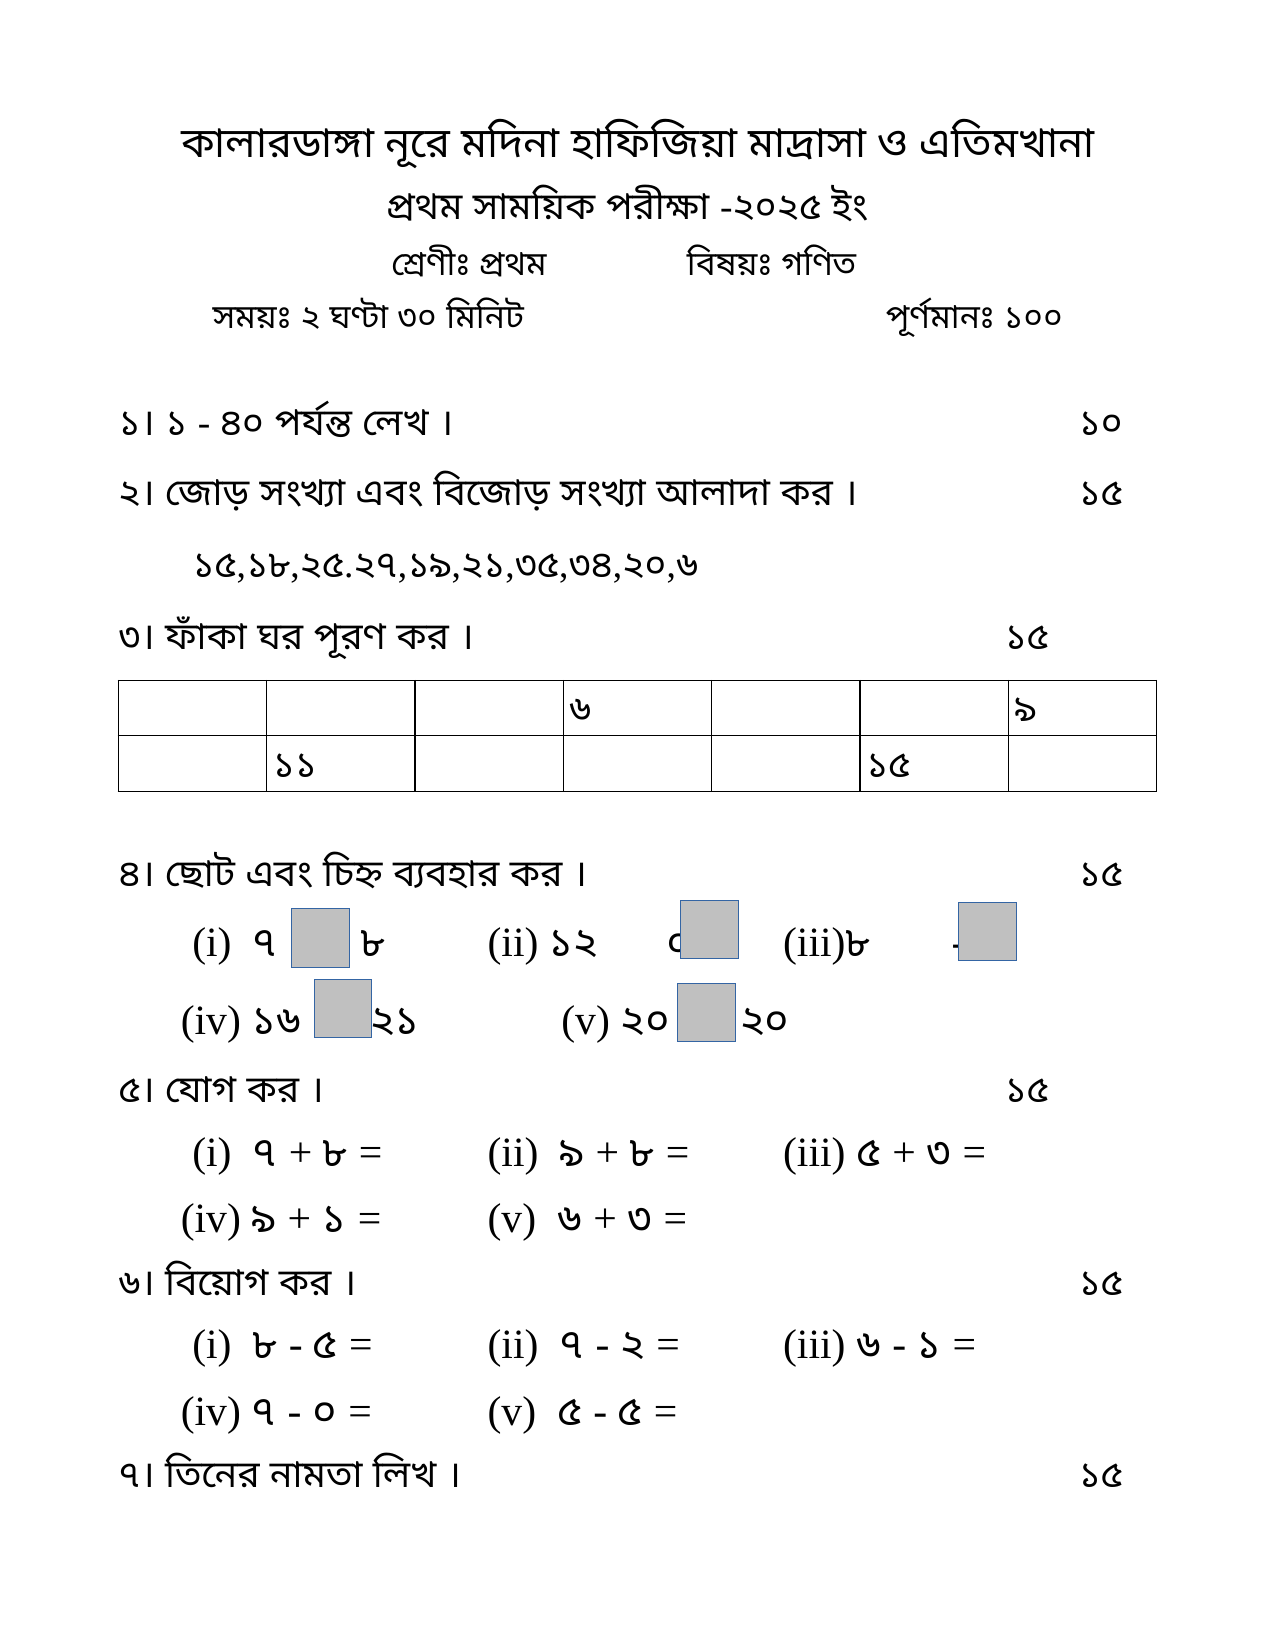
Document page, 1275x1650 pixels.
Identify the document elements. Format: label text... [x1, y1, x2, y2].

table_cell [119, 736, 266, 791]
text ৬। বিয়োগ কর । ১৫ [118, 1260, 1157, 1303]
table_header [267, 681, 414, 735]
table_header [861, 681, 1008, 735]
table_header [119, 681, 266, 735]
text ২। জোড় সংখ্যা এবং বিজোড় সংখ্যা আলাদা কর । ১৫ [118, 471, 1157, 514]
text ৮ (ii) ১২ ০ (iii)৮ - ২ [350, 917, 1157, 965]
text ৩। ফাঁকা ঘর পূরণ কর । ১৫ [118, 614, 1157, 657]
table_cell [416, 736, 563, 791]
text (i) ৮ - ৫ = (ii) ৭ - ২ = (iii) ৬ - ১ = [118, 1319, 1157, 1368]
table_header [712, 681, 859, 735]
table_header ৯ [1009, 681, 1156, 735]
table_cell [1009, 736, 1156, 791]
text (iv) ১৬ ২১ (v) ২০ ২০ [118, 995, 1157, 1043]
text (iv) ৭ - ০ = (v) ৫ - ৫ = [118, 1386, 1157, 1434]
text ৪। ছোট এবং চিহ্ন ব্যবহার কর । ১৫ [118, 851, 1157, 895]
text ৭। তিনের নামতা লিখ । ১৫ [118, 1452, 1157, 1495]
text (i) ৭ [118, 917, 291, 965]
text (iv) ৯ + ১ = (v) ৬ + ৩ = [118, 1193, 1157, 1242]
text ১। ১ - ৪০ পর্যন্ত লেখ । ১০ [118, 365, 1157, 444]
table_cell ১১ [267, 736, 414, 791]
table_cell ১৫ [861, 736, 1008, 791]
text (i) ৭ + ৮ = (ii) ৯ + ৮ = (iii) ৫ + ৩ = [118, 1127, 1157, 1175]
text ১৫,১৮,২৫.২৭,১৯,২১,৩৫,৩৪,২০,৬ [118, 542, 1157, 586]
table_cell [564, 736, 711, 791]
text ৫। যোগ কর । ১৫ [118, 1067, 1157, 1111]
table_header ৬ [564, 681, 711, 735]
table_header [416, 681, 563, 735]
table_cell [712, 736, 859, 791]
